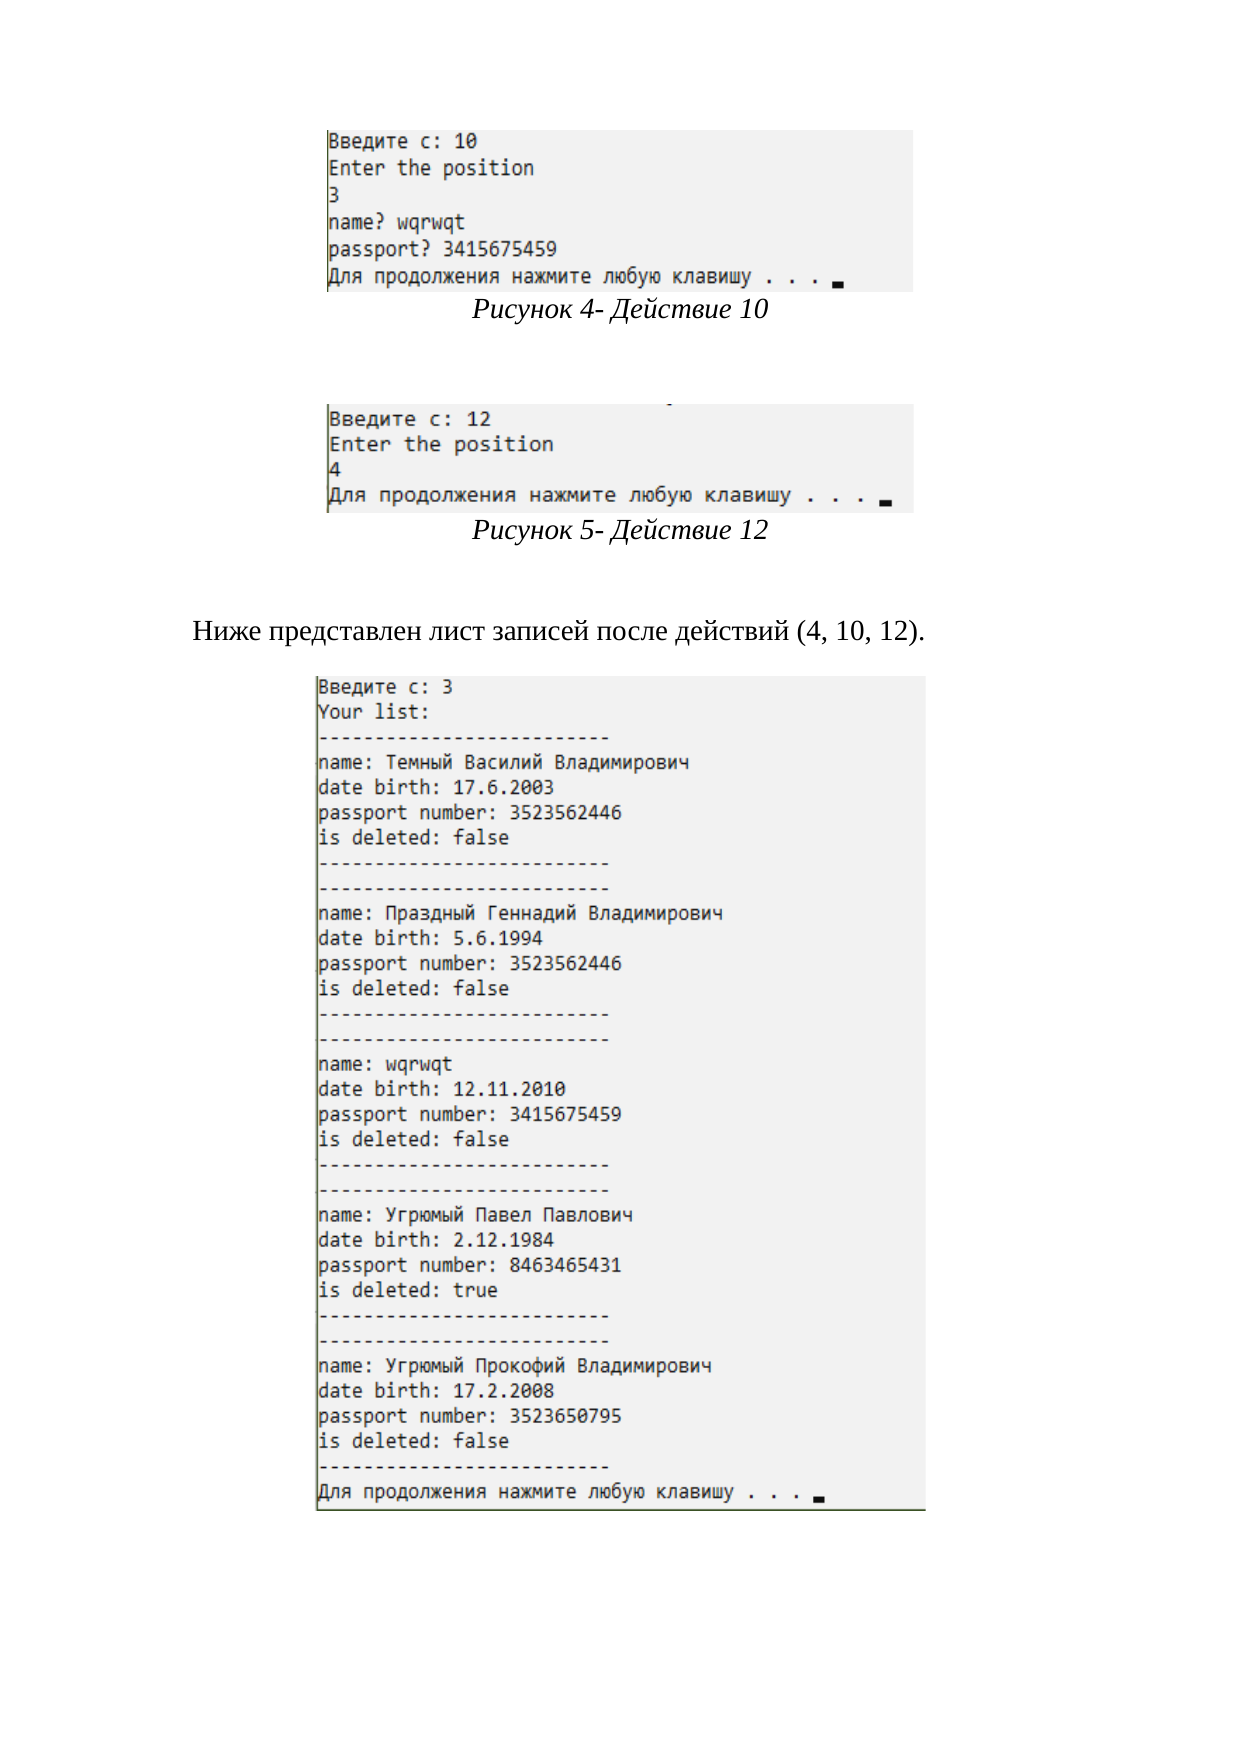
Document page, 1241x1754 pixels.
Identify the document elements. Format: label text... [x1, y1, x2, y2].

picture [314, 676, 926, 1511]
picture [327, 130, 914, 292]
text Рисунок 4- Действие 10 [327, 292, 913, 325]
text Рисунок 5- Действие 12 [326, 513, 914, 546]
picture [326, 404, 914, 513]
text Ниже представлен лист записей после действий (4, 10, 12). [118, 613, 1122, 647]
